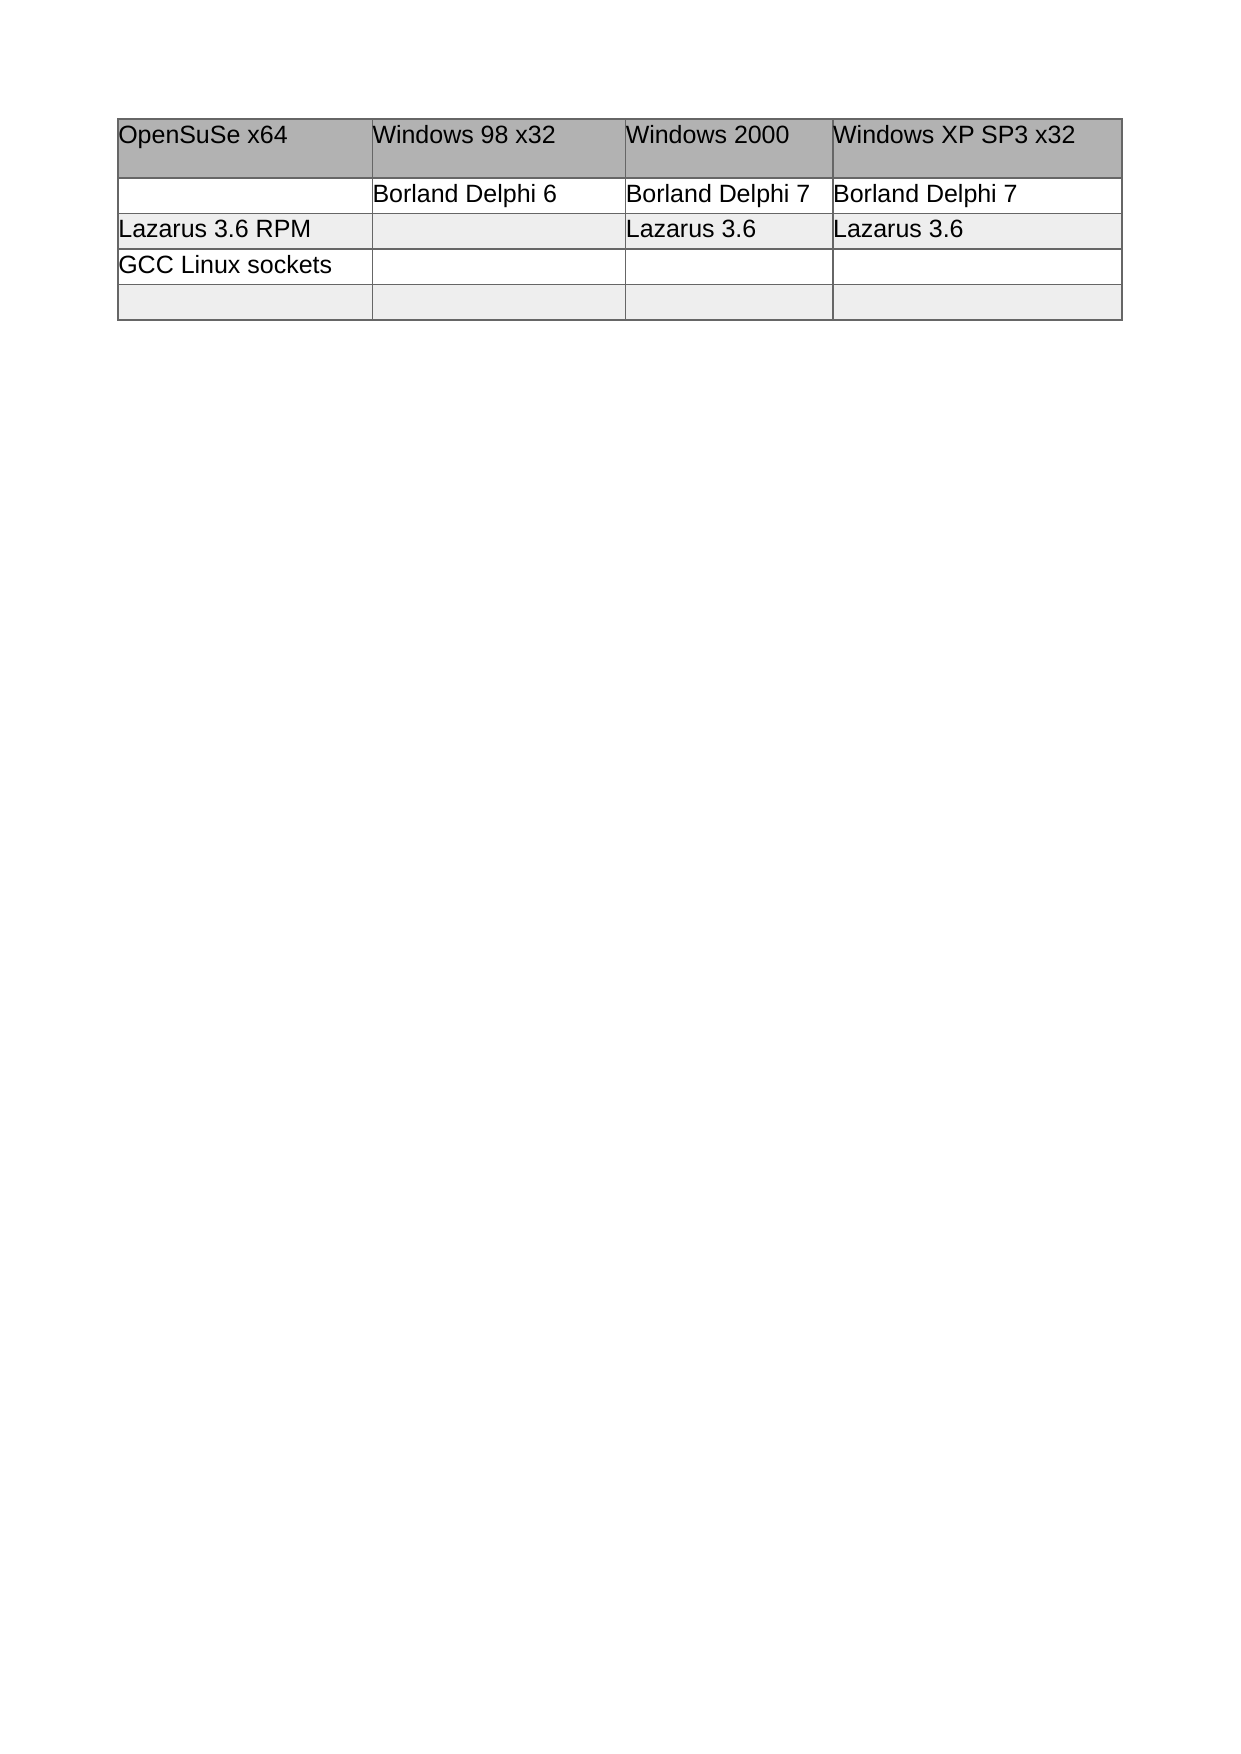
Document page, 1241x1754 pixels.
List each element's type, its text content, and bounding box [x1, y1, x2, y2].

table_cell Borland Delphi 6 [373, 179, 625, 213]
table_cell [626, 285, 832, 319]
table_cell [373, 285, 625, 319]
table_cell [373, 214, 625, 248]
table_cell Borland Delphi 7 [834, 179, 1121, 213]
table_cell GCC Linux sockets [119, 250, 372, 283]
table_cell Lazarus 3.6 [626, 214, 832, 248]
table_cell [119, 179, 372, 213]
table_cell [626, 250, 832, 283]
table_cell [119, 285, 372, 319]
table_cell Borland Delphi 7 [626, 179, 832, 213]
table_cell [373, 250, 625, 283]
table_cell [834, 250, 1121, 283]
table_header Windows 98 x32 [373, 120, 625, 177]
table_header Windows 2000 [626, 120, 832, 177]
table_cell Lazarus 3.6 [834, 214, 1121, 248]
table_cell Lazarus 3.6 RPM [119, 214, 372, 248]
table_header OpenSuSe x64 [119, 120, 372, 177]
table_header Windows XP SP3 x32 [834, 120, 1121, 177]
table_cell [834, 285, 1121, 319]
